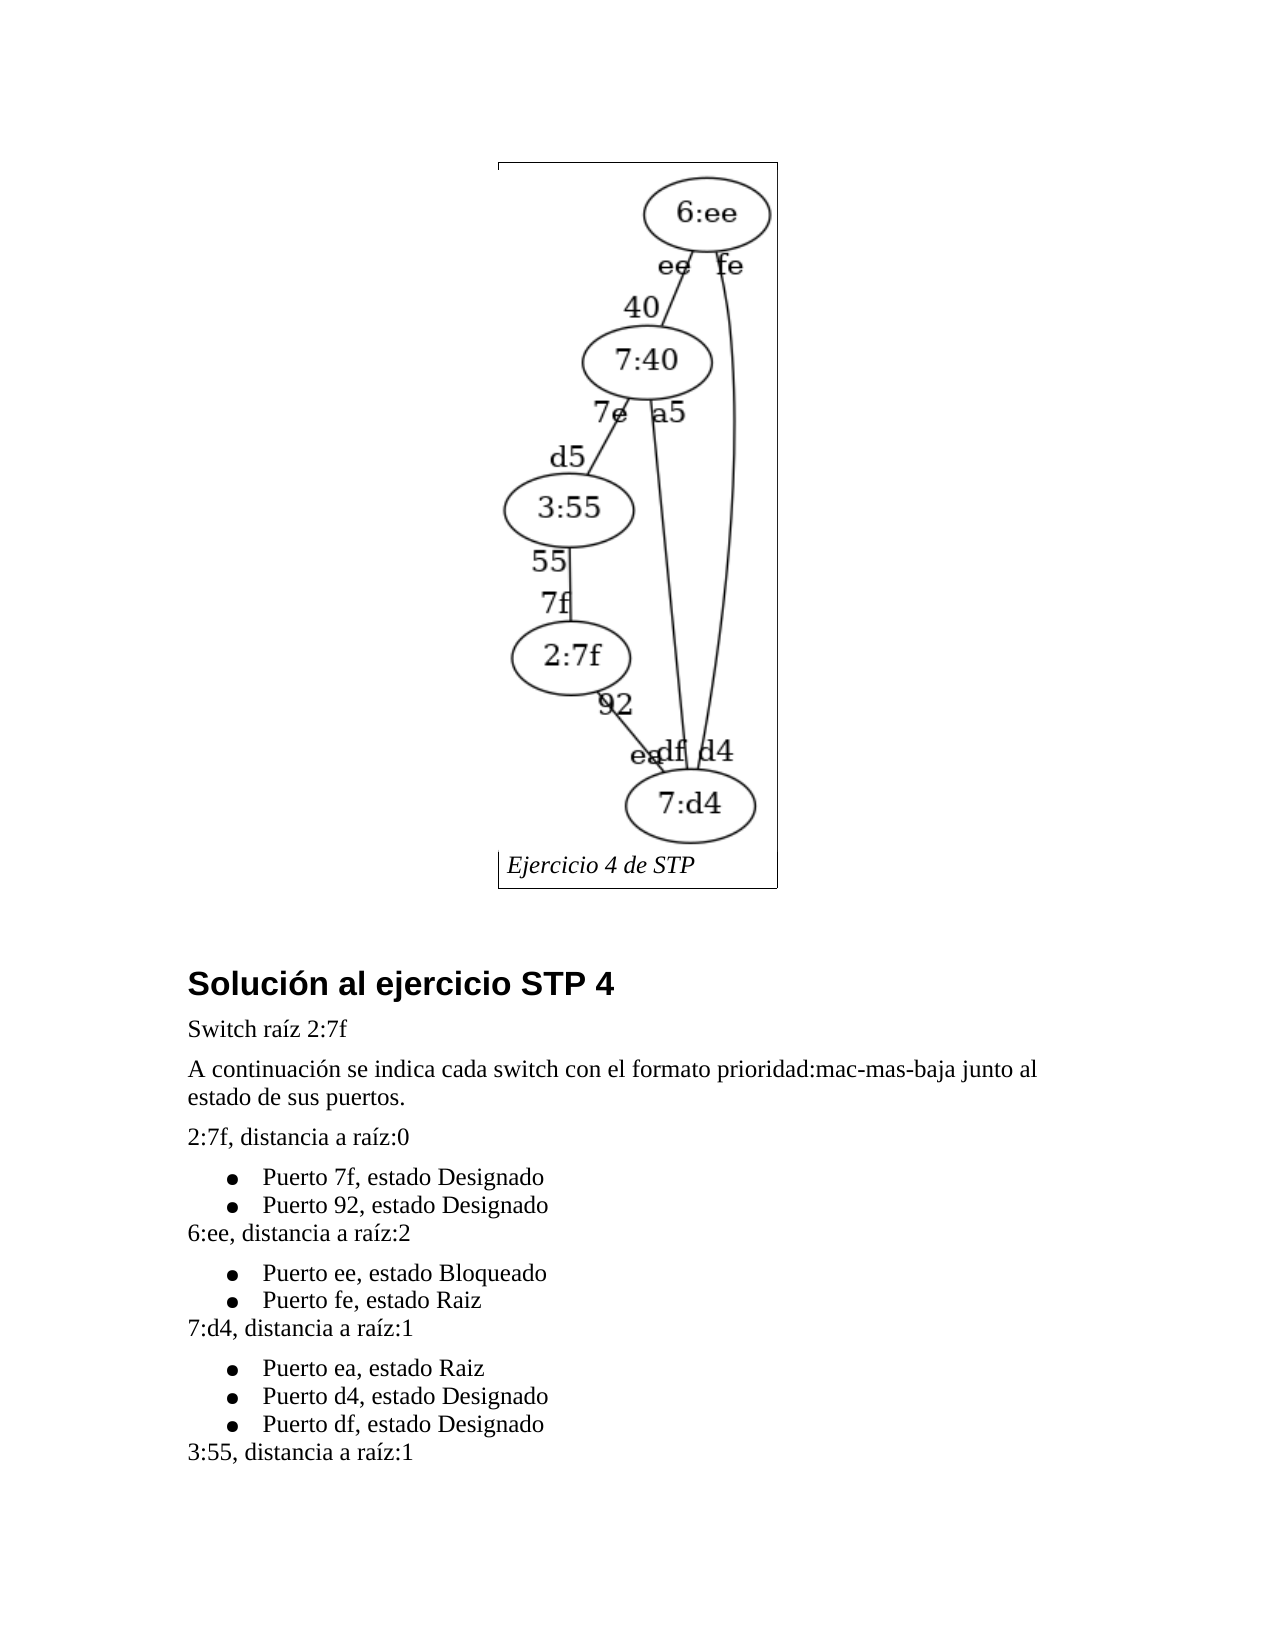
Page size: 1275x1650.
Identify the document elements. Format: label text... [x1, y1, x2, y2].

list Puerto ea, estado Raiz [225, 1354, 1087, 1382]
list Puerto ee, estado Bloqueado [225, 1259, 1087, 1287]
list Puerto 7f, estado Designado [225, 1163, 1087, 1191]
text A continuación se indica cada switch con el formato prioridad:mac-mas-baja junto al estado de sus puertos. [187, 1055, 1087, 1111]
list Puerto fe, estado Raiz [225, 1287, 1087, 1314]
text Ejercicio 4 de STP [507, 852, 768, 879]
list Puerto df, estado Designado [225, 1410, 1087, 1438]
subtitle Solución al ejercicio STP 4 [187, 965, 1087, 1002]
picture [497, 170, 778, 852]
text Switch raíz 2:7f [187, 1015, 1087, 1043]
text 6:ee, distancia a raíz:2 [187, 1219, 1087, 1246]
text 7:d4, distancia a raíz:1 [187, 1314, 1087, 1342]
list Puerto 92, estado Designado [225, 1191, 1087, 1219]
list Puerto d4, estado Designado [225, 1382, 1087, 1410]
text 3:55, distancia a raíz:1 [187, 1438, 1087, 1465]
text 2:7f, distancia a raíz:0 [187, 1123, 1087, 1151]
